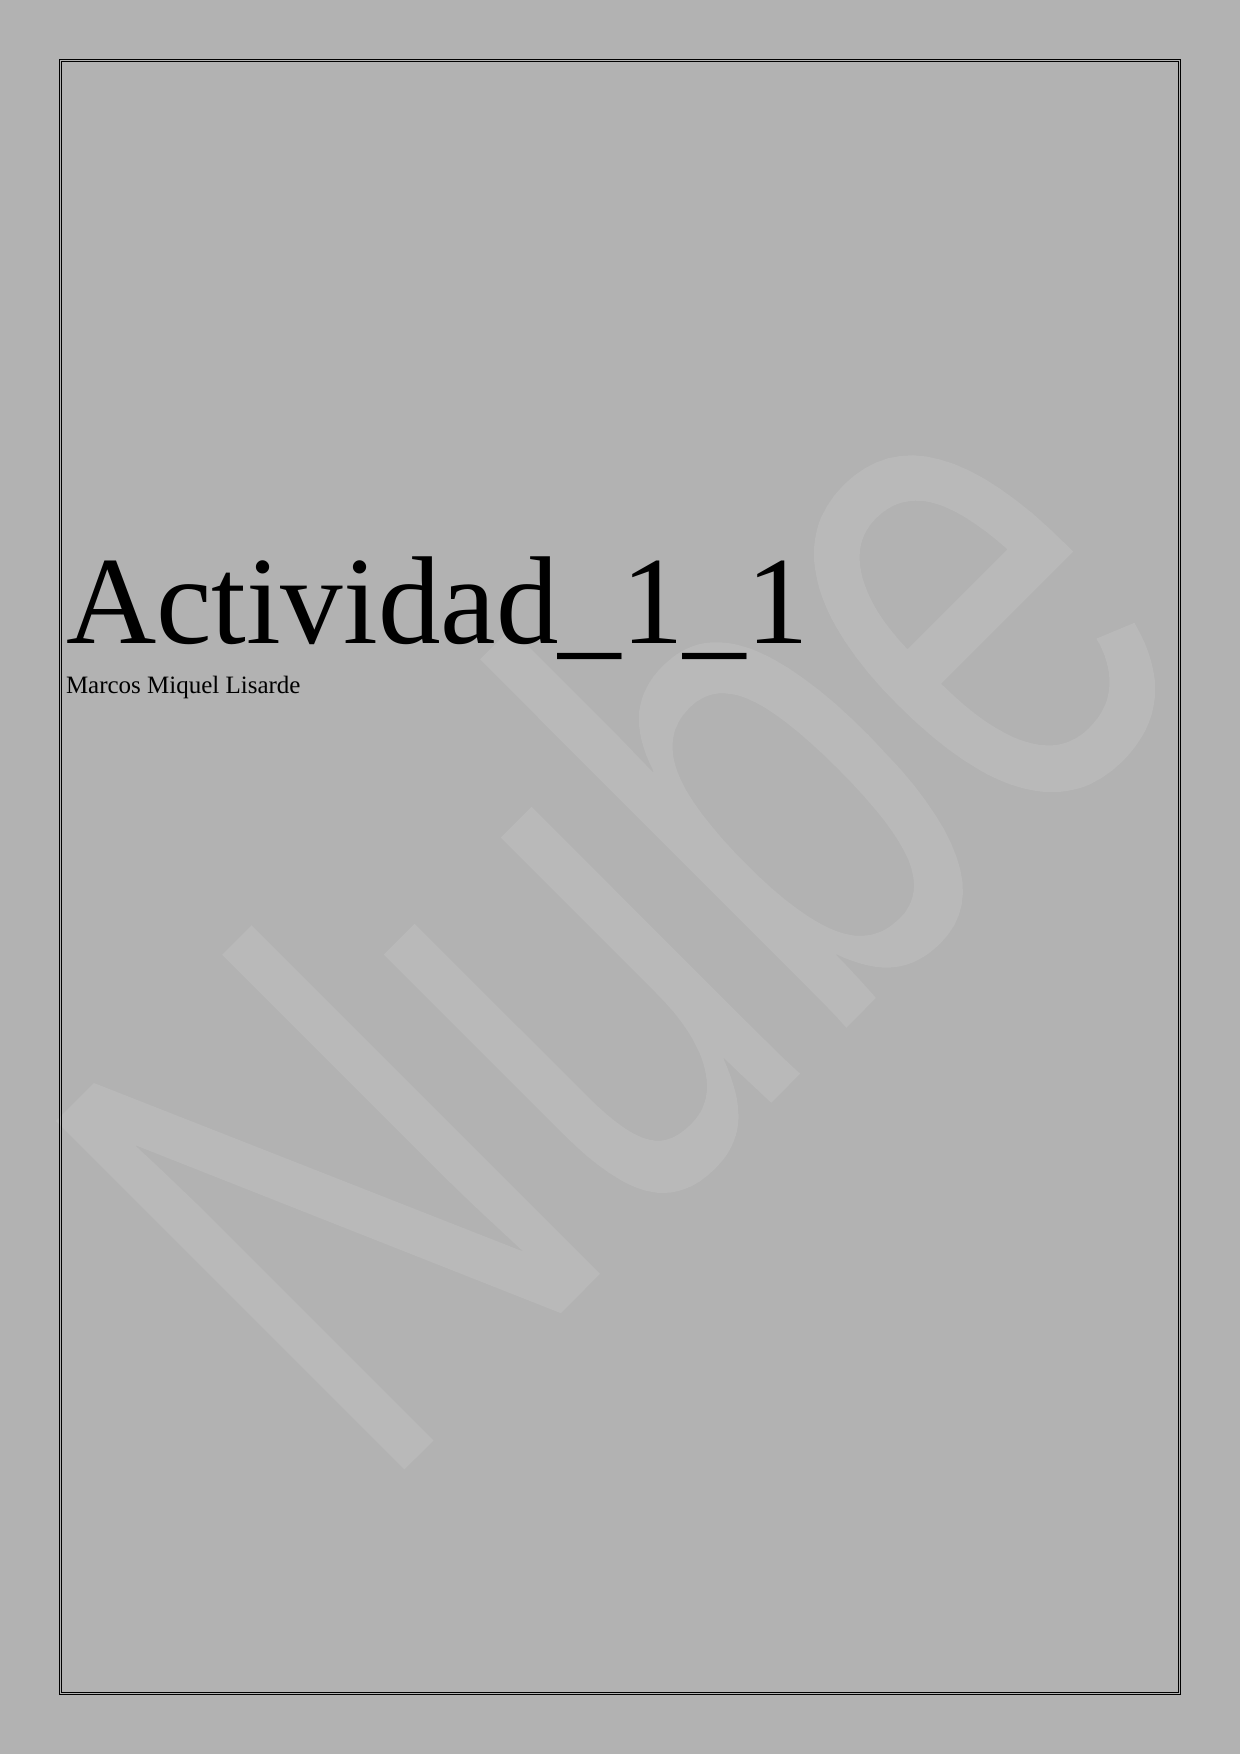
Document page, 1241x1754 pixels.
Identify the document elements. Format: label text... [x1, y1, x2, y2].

text [1154, 670, 1174, 699]
text [956, 526, 1174, 670]
text [793, 670, 891, 699]
text Actividad_1_1 [66, 526, 865, 670]
text [554, 670, 657, 699]
text [860, 526, 1006, 648]
text Marcos Miquel Lisarde [66, 670, 518, 699]
text [942, 670, 1109, 699]
